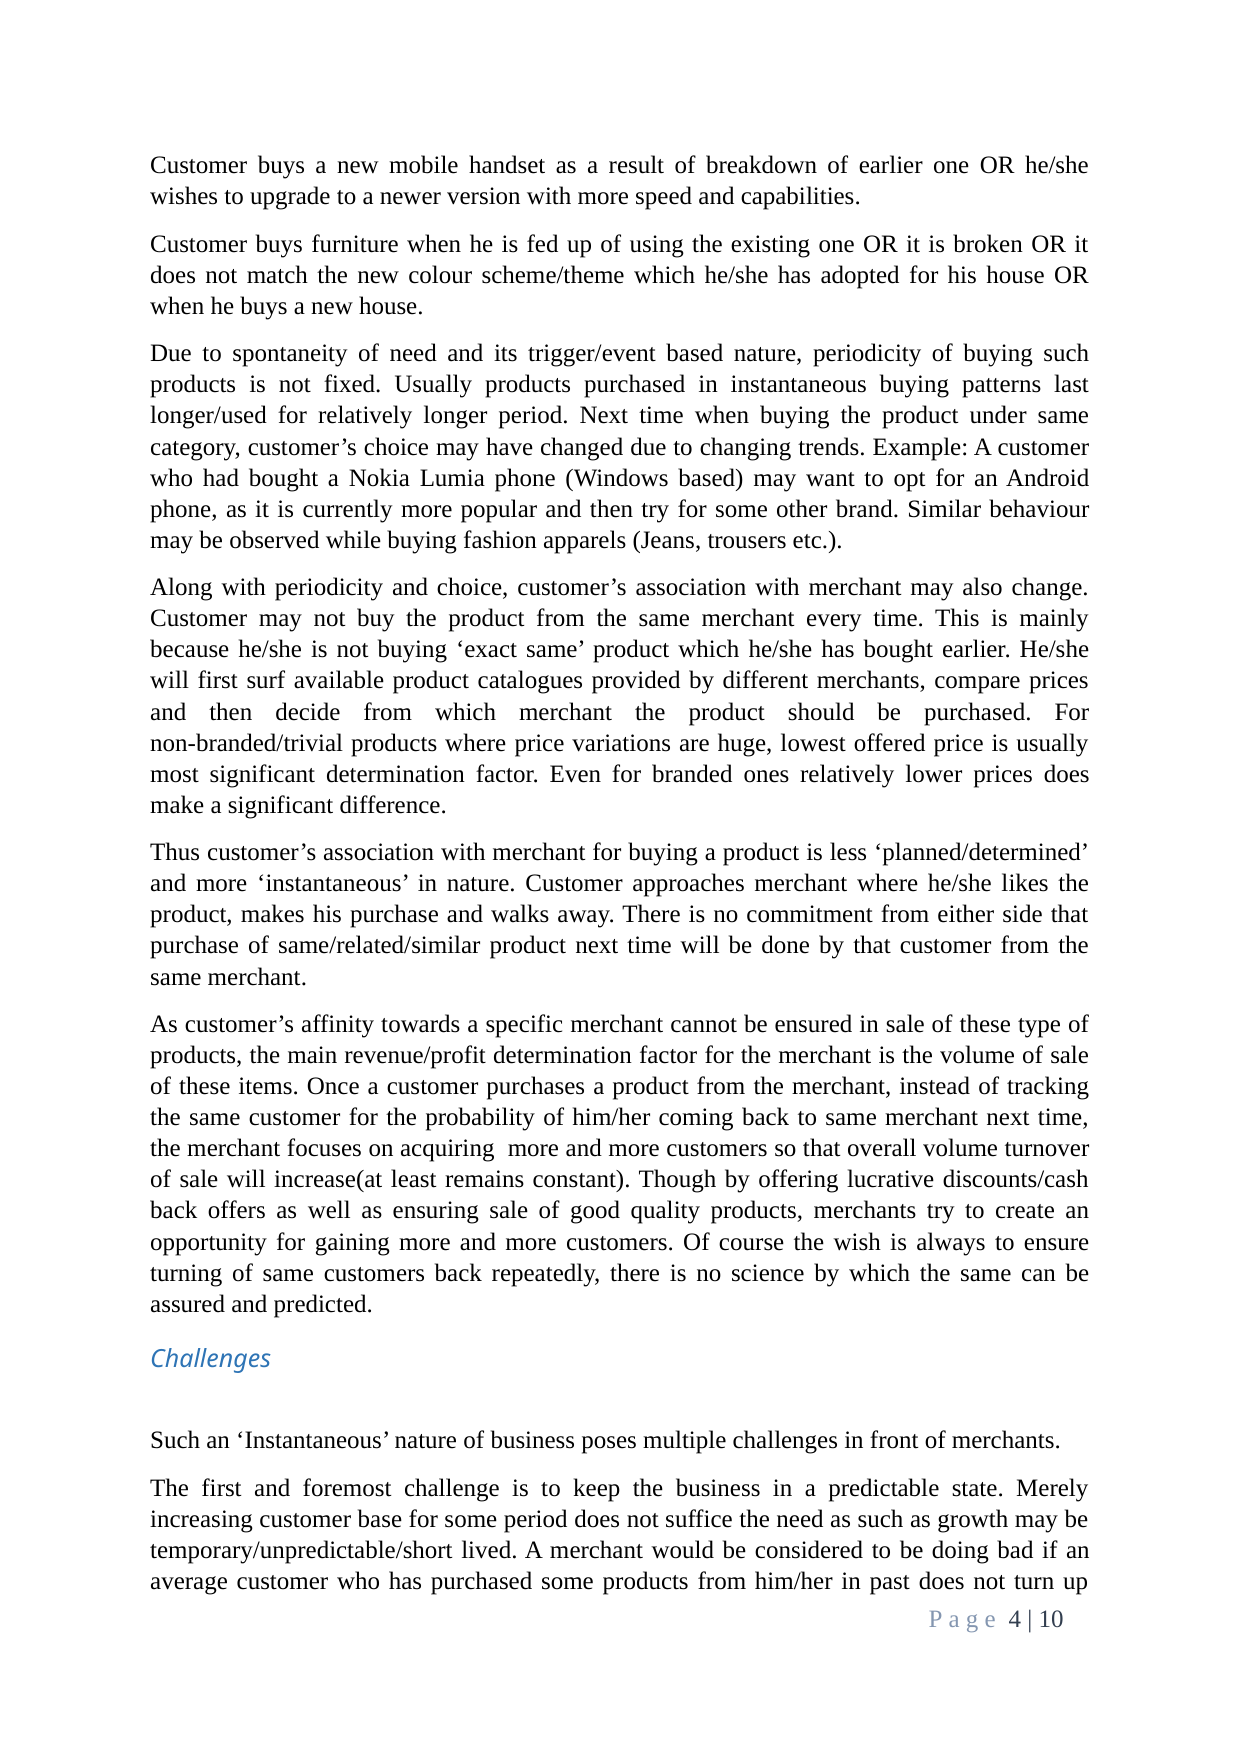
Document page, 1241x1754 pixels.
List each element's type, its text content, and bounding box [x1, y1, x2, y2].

text The first and foremost challenge is to keep the business in a predictable state. Merely increasing customer base for some period does not suffice the need as such as growth may be temporary/unpredictable/short lived. A merchant would be considered to be doing bad if an average customer who has purchased some products from him/her in past does not turn up [150, 1473, 1090, 1595]
text Such an ‘Instantaneous’ nature of business poses multiple challenges in front of merchants. [150, 1425, 1090, 1454]
text Thus customer’s association with merchant for buying a product is less ‘planned/determined’ and more ‘instantaneous’ in nature. Customer approaches merchant where he/she likes the product, makes his purchase and walks away. There is no commitment from either side that purchase of same/related/similar product next time will be done by that customer from the same merchant. [150, 837, 1090, 990]
text As customer’s affinity towards a specific merchant cannot be ensured in sale of these type of products, the main revenue/profit determination factor for the merchant is the volume of sale of these items. Once a customer purchases a product from the merchant, instead of tracking the same customer for the probability of him/her coming back to same merchant next time, the merchant focuses on acquiring more and more customers so that overall volume turnover of sale will increase(at least remains constant). Though by offering lucrative discounts/cash back offers as well as ensuring sale of good quality products, merchants try to create an opportunity for gaining more and more customers. Of course the wish is always to ensure turning of same customers back repeatedly, there is no science by which the same can be assured and predicted. [150, 1009, 1090, 1317]
text Customer buys a new mobile handset as a result of breakdown of earlier one OR he/she wishes to upgrade to a newer version with more speed and capabilities. [150, 150, 1090, 210]
text Due to spontaneity of need and its trigger/event based nature, periodicity of buying such products is not fixed. Usually products purchased in instantaneous buying patterns last longer/used for relatively longer period. Next time when buying the product under same category, customer’s choice may have changed due to changing trends. Example: A customer who had bought a Nokia Lumia phone (Windows based) may want to opt for an Android phone, as it is currently more popular and then try for some other brand. Similar behaviour may be observed while buying fashion apparels (Jeans, trousers etc.). [150, 338, 1090, 553]
subtitle Challenges [150, 1341, 1090, 1375]
text Customer buys furniture when he is fed up of using the existing one OR it is broken OR it does not match the new colour scheme/theme which he/she has adopted for his house OR when he buys a new house. [150, 229, 1090, 319]
text Along with periodicity and choice, customer’s association with merchant may also change. Customer may not buy the product from the same merchant every time. This is mainly because he/she is not buying ‘exact same’ product which he/she has bought earlier. He/she will first surf available product catalogues provided by different merchants, compare prices and then decide from which merchant the product should be purchased. For non-branded/trivial products where price variations are huge, lowest offered price is usually most significant determination factor. Even for branded ones relatively lower prices does make a significant difference. [150, 572, 1090, 818]
